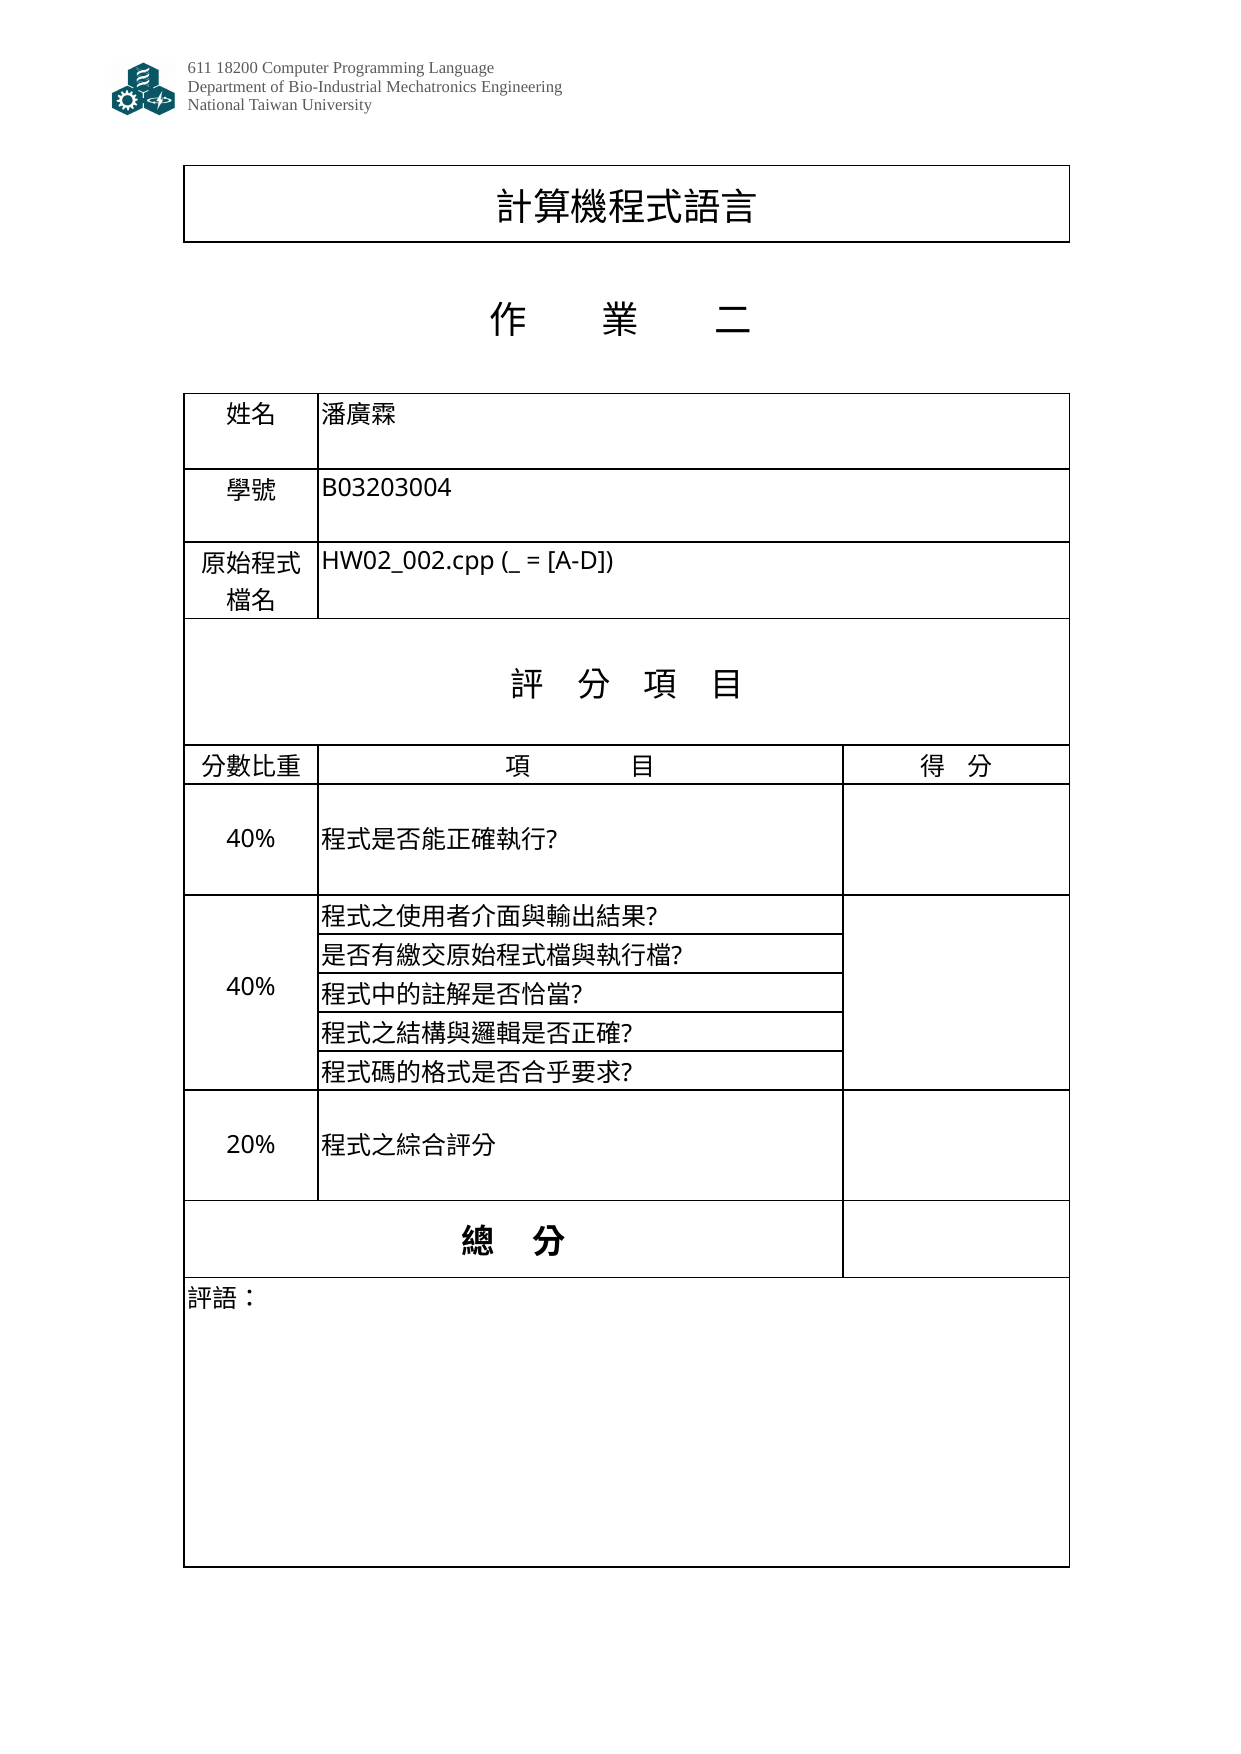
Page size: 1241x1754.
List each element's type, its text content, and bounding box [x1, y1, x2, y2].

table_cell 程式之使用者介面與輸出結果? [319, 896, 842, 933]
table_cell [844, 785, 1069, 894]
table_cell [844, 1091, 1069, 1200]
table_cell 程式是否能正確執行? [319, 785, 842, 894]
table_cell 原始程式 檔名 [185, 543, 317, 618]
table_cell 程式中的註解是否恰當? [319, 974, 842, 1011]
table_cell B03203004 [319, 470, 1069, 541]
table_cell 20% [185, 1091, 317, 1200]
table_header 姓名 [185, 394, 317, 468]
table_cell 評語： [185, 1278, 1069, 1566]
table_cell 程式之綜合評分 [319, 1091, 842, 1200]
table_cell 分數比重 [185, 746, 317, 783]
table_cell 得 分 [844, 746, 1069, 783]
table_cell 程式之結構與邏輯是否正確? [319, 1013, 842, 1050]
table_cell 總 分 [185, 1201, 842, 1276]
text 作 業 二 [187, 280, 1053, 355]
table_cell 學號 [185, 470, 317, 541]
table_header 計算機程式語言 [185, 166, 1069, 241]
table_cell 是否有繳交原始程式檔與執行檔? [319, 935, 842, 972]
table_header 潘廣霖 [319, 394, 1069, 468]
table_cell 40% [185, 785, 317, 894]
table_cell 40% [185, 896, 317, 1089]
table_cell [844, 1201, 1069, 1276]
table_cell 項 目 [319, 746, 842, 783]
table_cell [844, 896, 1069, 1089]
table_cell 程式碼的格式是否合乎要求? [319, 1052, 842, 1089]
table_cell 評 分 項 目 [185, 619, 1069, 744]
table_cell HW02_002.cpp (_ = [A-D]) [319, 543, 1069, 618]
